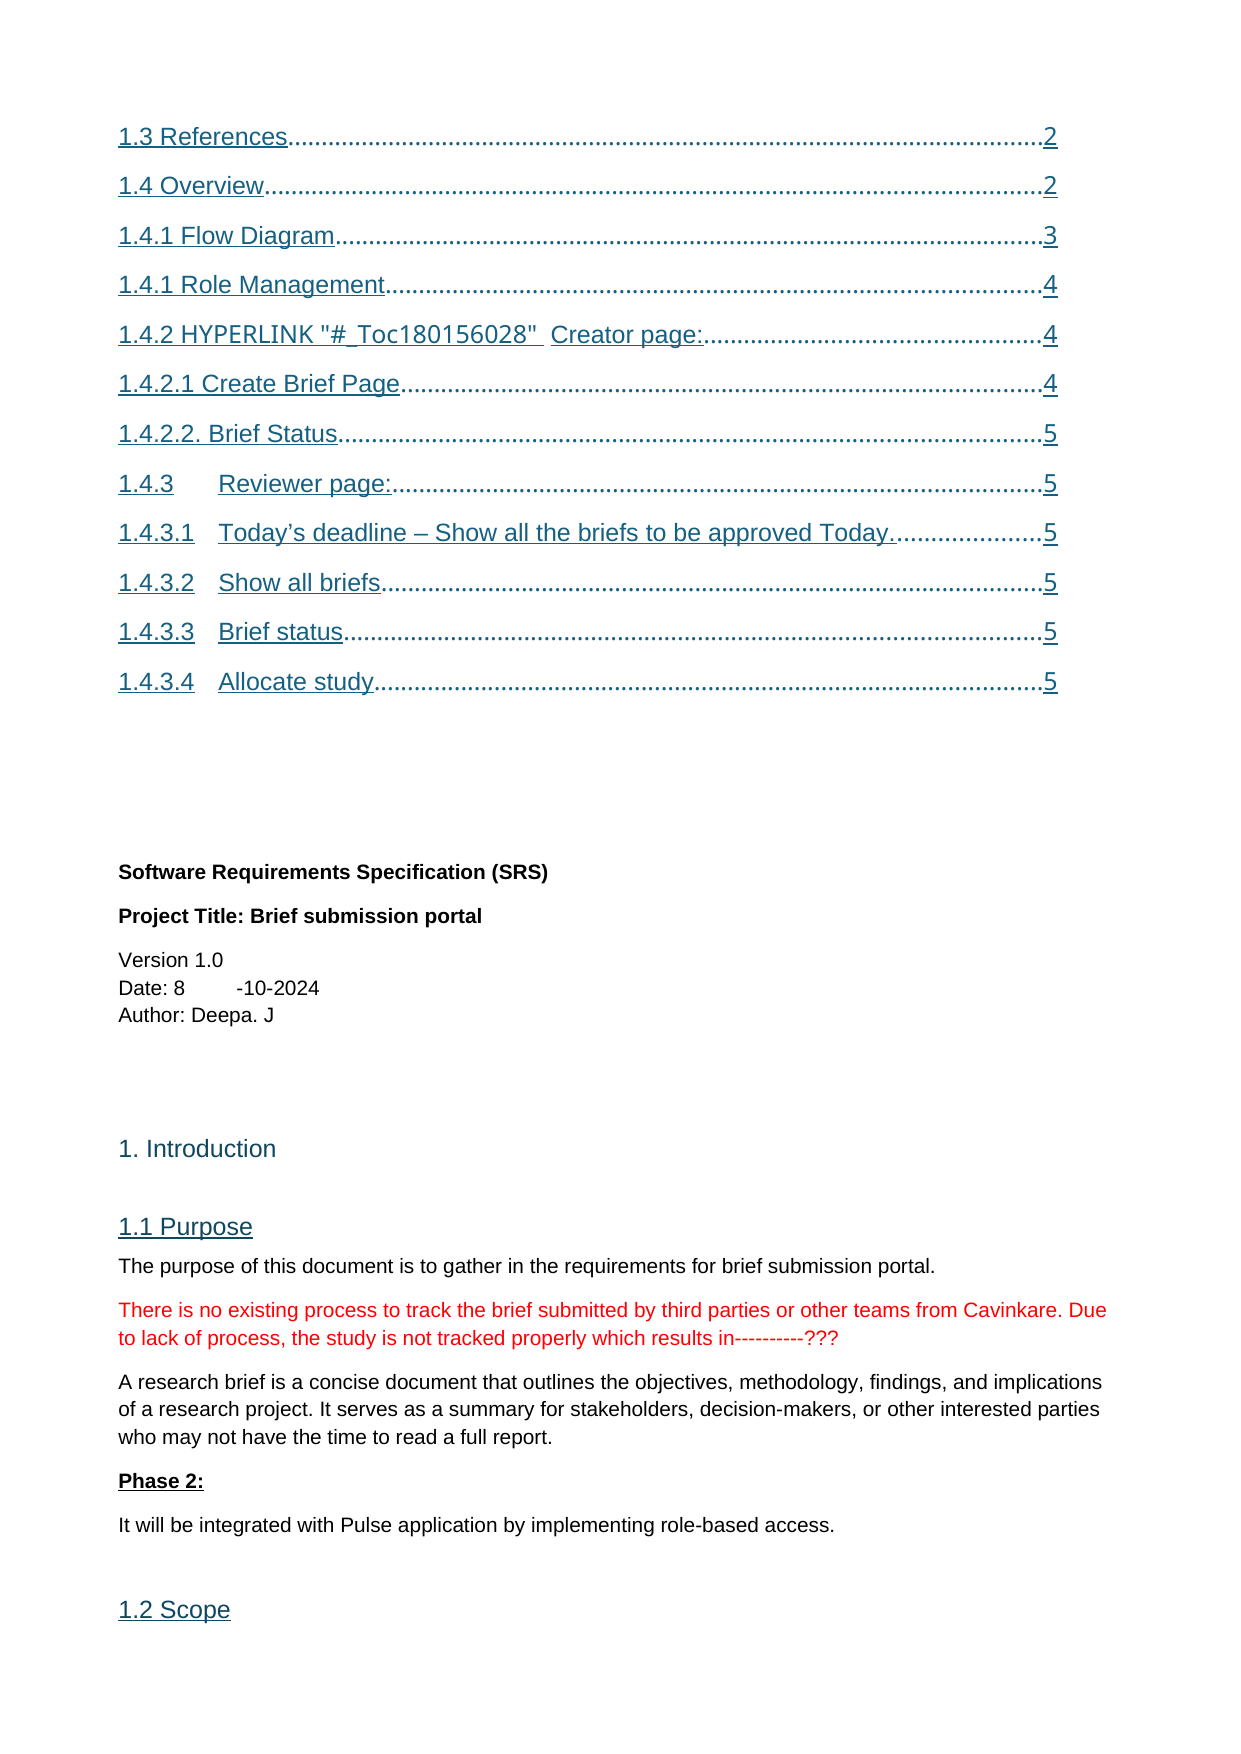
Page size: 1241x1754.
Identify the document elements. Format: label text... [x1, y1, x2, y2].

text 1.4.2 HYPERLINK "#_Toc180156028" Creator page: 4 [118, 316, 1122, 351]
text Project Title: Brief submission portal [118, 904, 1122, 928]
text 1.1 Purpose [118, 1212, 1122, 1241]
text 1. Introduction [118, 1133, 1122, 1162]
text 1.4.2.2. Brief Status 5 [118, 416, 1122, 450]
text 1.4.1 Role Management 4 [118, 267, 1122, 301]
text 1.2 Scope [118, 1594, 1122, 1623]
text A research brief is a concise document that outlines the objectives, methodology, findings, and implications of a research project. It serves as a summary for stakeholders, decision-makers, or other interested parties who may not have the time to read a full report. [118, 1369, 1122, 1448]
text Version 1.0 Date: 8 -10-2024 Author: Deepa. J [118, 948, 1122, 1027]
text Software Requirements Specification (SRS) [118, 860, 1122, 884]
text It will be integrated with Pulse application by implementing role-based access. [118, 1513, 1122, 1537]
text 1.4 Overview 2 [118, 168, 1122, 202]
text Phase 2: [118, 1469, 1122, 1493]
text There is no existing process to track the brief submitted by third parties or other teams from Cavinkare. Due to lack of process, the study is not tracked properly which results in----------??? [118, 1298, 1122, 1349]
text 1.4.2.1 Create Brief Page 4 [118, 366, 1122, 400]
text 1.4.3.3 Brief status 5 [118, 614, 1122, 648]
text 1.4.3.2 Show all briefs 5 [118, 564, 1122, 598]
text 1.4.3.1 Today’s deadline – Show all the briefs to be approved Today. 5 [118, 515, 1122, 549]
text 1.3 References 2 [118, 118, 1122, 152]
text 1.4.1 Flow Diagram 3 [118, 217, 1122, 251]
text 1.4.3 Reviewer page: 5 [118, 465, 1122, 499]
text 1.4.3.4 Allocate study 5 [118, 663, 1122, 698]
text The purpose of this document is to gather in the requirements for brief submission portal. [118, 1254, 1122, 1278]
